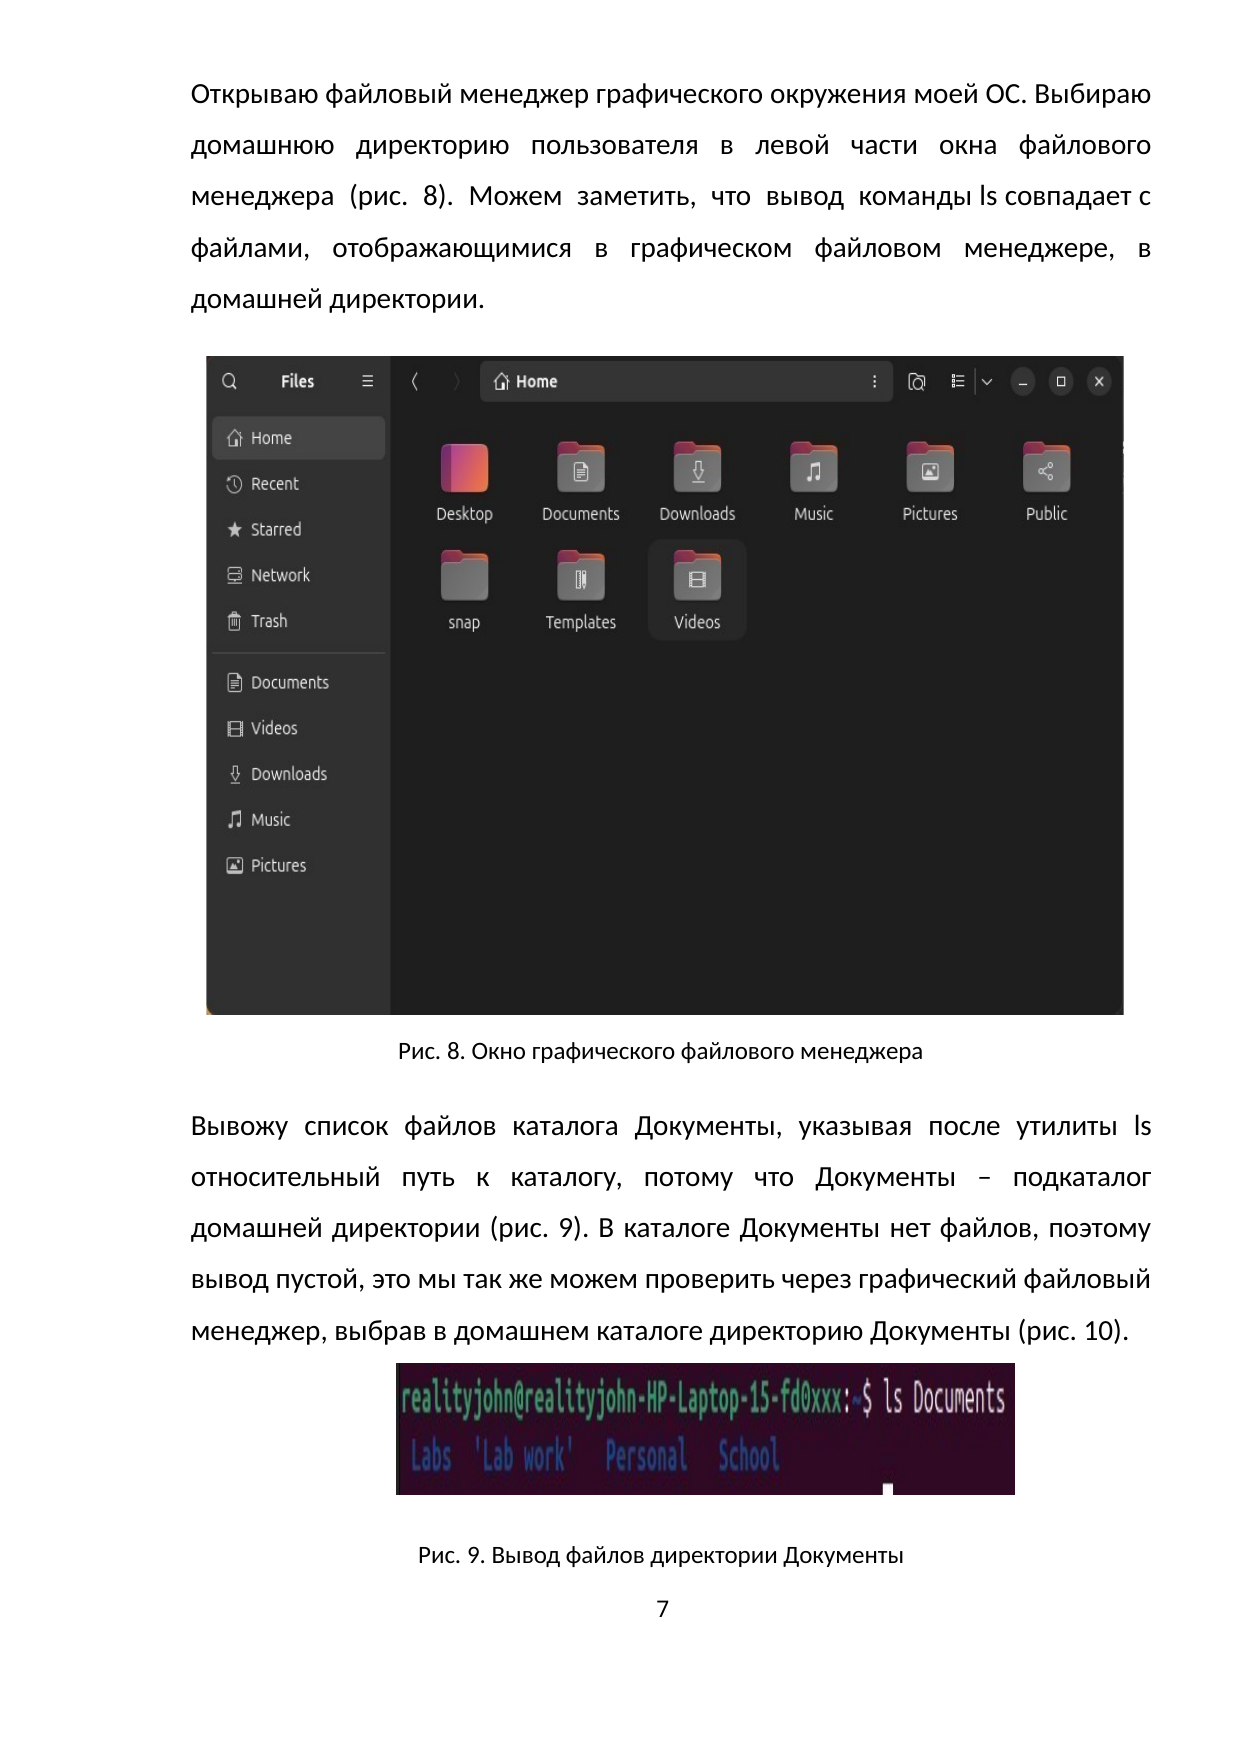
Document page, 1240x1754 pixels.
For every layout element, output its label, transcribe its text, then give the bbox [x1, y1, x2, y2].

text Рис. 9. Вывод файлов директории Документы [177, 1539, 1151, 1569]
text Вывожу список файлов каталога Документы, указывая после утилиты ls относительный путь к каталогу, потому что Документы – подкаталог домашней директории (рис. 9). В каталоге Документы нет файлов, поэтому вывод пустой, это мы так же можем проверить через графический файловый менеджер, выбрав в домашнем каталоге директорию Документы (рис. 10). [191, 1107, 1152, 1347]
text Открываю файловый менеджер графического окружения моей ОС. Выбираю домашнюю директорию пользователя в левой части окна файлового менеджера (рис. 8). Можем заметить, что вывод команды ls совпадает с файлами, отображающимися в графическом файловом менеджере, в домашней директории. [191, 75, 1152, 316]
text Рис. 8. Окно графического файлового менеджера [177, 1035, 1150, 1066]
